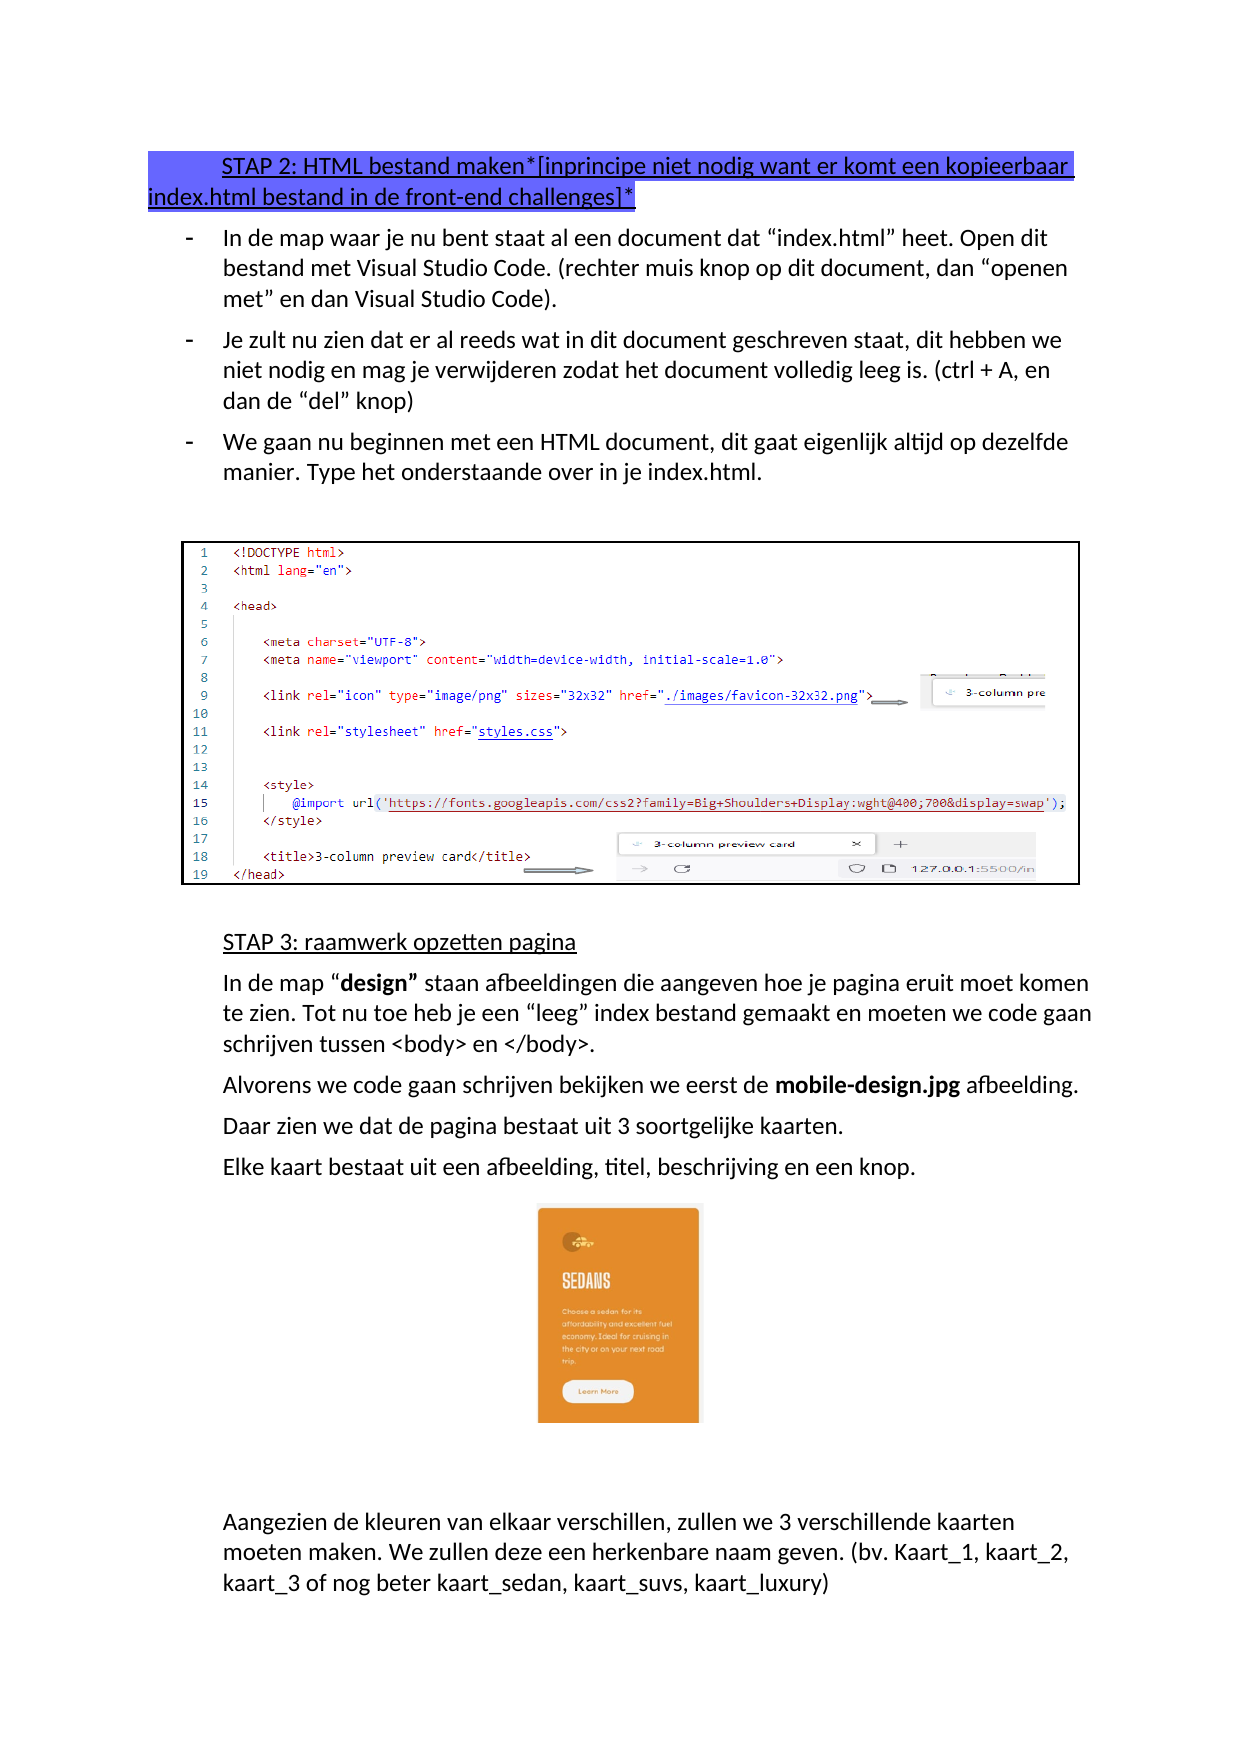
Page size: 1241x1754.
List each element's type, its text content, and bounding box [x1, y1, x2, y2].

text In de map “design” staan afbeeldingen die aangeven hoe je pagina eruit moet komen te zien. Tot nu toe heb je een “leeg” index bestand gemaakt en moeten we code gaan schrijven tussen <body> en </body>. [223, 967, 1093, 1059]
text Aangezien de kleuren van elkaar verschillen, zullen we 3 verschillende kaarten moeten maken. We zullen deze een herkenbare naam geven. (bv. Kaart_1, kaart_2, kaart_3 of nog beter kaart_sedan, kaart_suvs, kaart_luxury) [223, 1506, 1093, 1597]
text Elke kaart bestaat uit een afbeelding, titel, beschrijving en een knop. [223, 1151, 1093, 1181]
list Je zult nu zien dat er al reeds wat in dit document geschreven staat, dit hebben we niet nodig en mag je verwijderen zodat het document volledig leeg is. (ctrl + A, en dan de “del” knop) [185, 324, 1093, 416]
text Daar zien we dat de pagina bestaat uit 3 soortgelijke kaarten. [223, 1110, 1093, 1141]
list In de map waar je nu bent staat al een document dat “index.html” heet. Open dit bestand met Visual Studio Code. (rechter muis knop op dit document, dan “openen met” en dan Visual Studio Code). [185, 222, 1093, 313]
list We gaan nu beginnen met een HTML document, dit gaat eigenlijk altijd op dezelfde manier. Type het onderstaande over in je index.html. [185, 426, 1093, 487]
text STAP 3: raamwerk opzetten pagina [223, 926, 1093, 957]
picture [536, 1203, 704, 1423]
text STAP 2: HTML bestand maken*[inprincipe niet nodig want er komt een kopieerbaar index.html bestand in de front-end challenges]* [148, 151, 1093, 212]
picture [185, 544, 1077, 882]
text Alvorens we code gaan schrijven bekijken we eerst de mobile-design.jpg afbeelding. [223, 1069, 1093, 1099]
picture [616, 832, 1036, 881]
